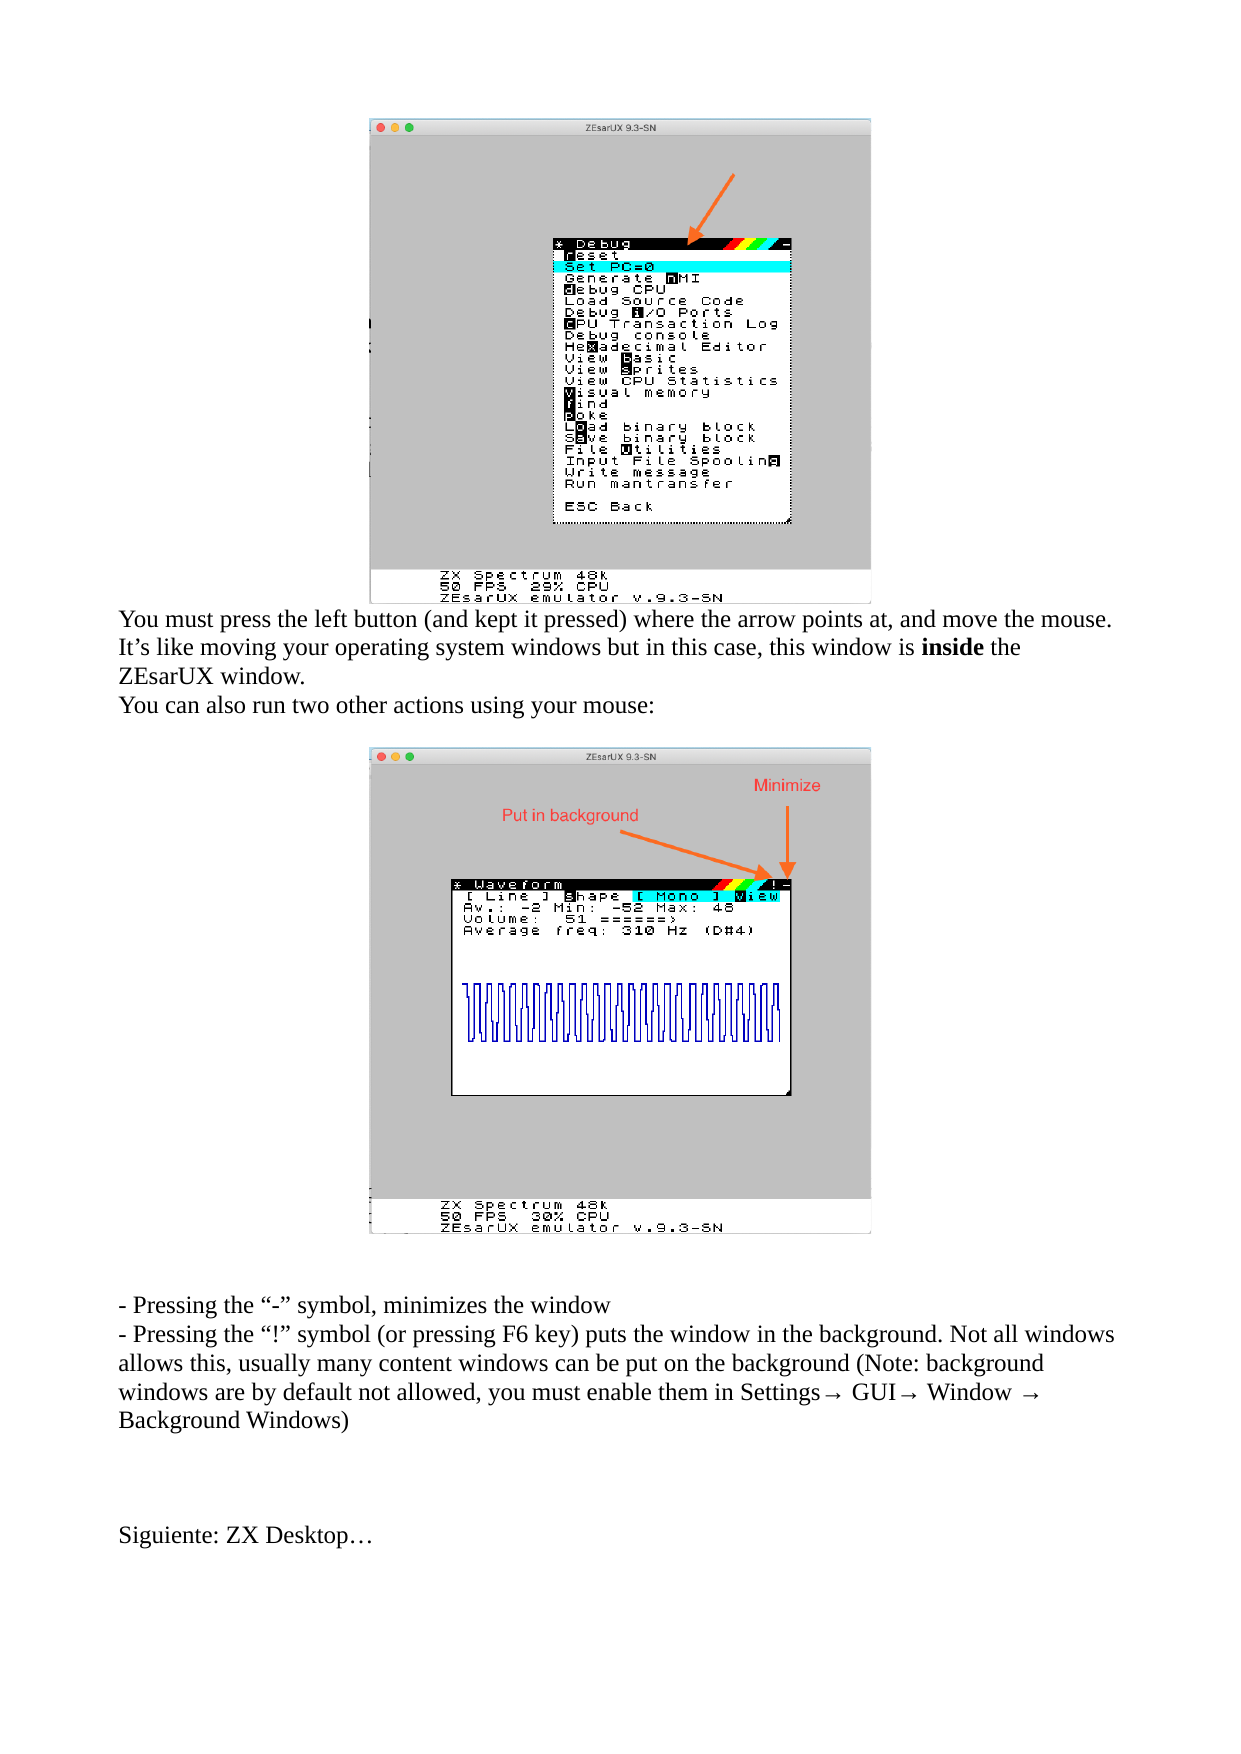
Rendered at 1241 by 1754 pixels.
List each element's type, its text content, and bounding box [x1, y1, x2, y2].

text You must press the left button (and kept it pressed) where the arrow points at, and move the mouse. It’s like moving your operating system windows but in this case, this window is inside the ZEsarUX window. [118, 118, 1122, 690]
text You can also run two other actions using your mouse: [118, 690, 1122, 719]
picture [369, 747, 872, 1234]
text - Pressing the “!” symbol (or pressing F6 key) puts the window in the background. Not all windows allows this, usually many content windows can be put on the background (Note: background windows are by default not allowed, you must enable them in Settings→ GUI→ Window → Background Windows) [118, 1319, 1122, 1434]
text - Pressing the “-” symbol, minimizes the window [118, 1291, 1122, 1319]
text Siguiente: ZX Desktop… [118, 1521, 1122, 1549]
picture [369, 118, 872, 604]
